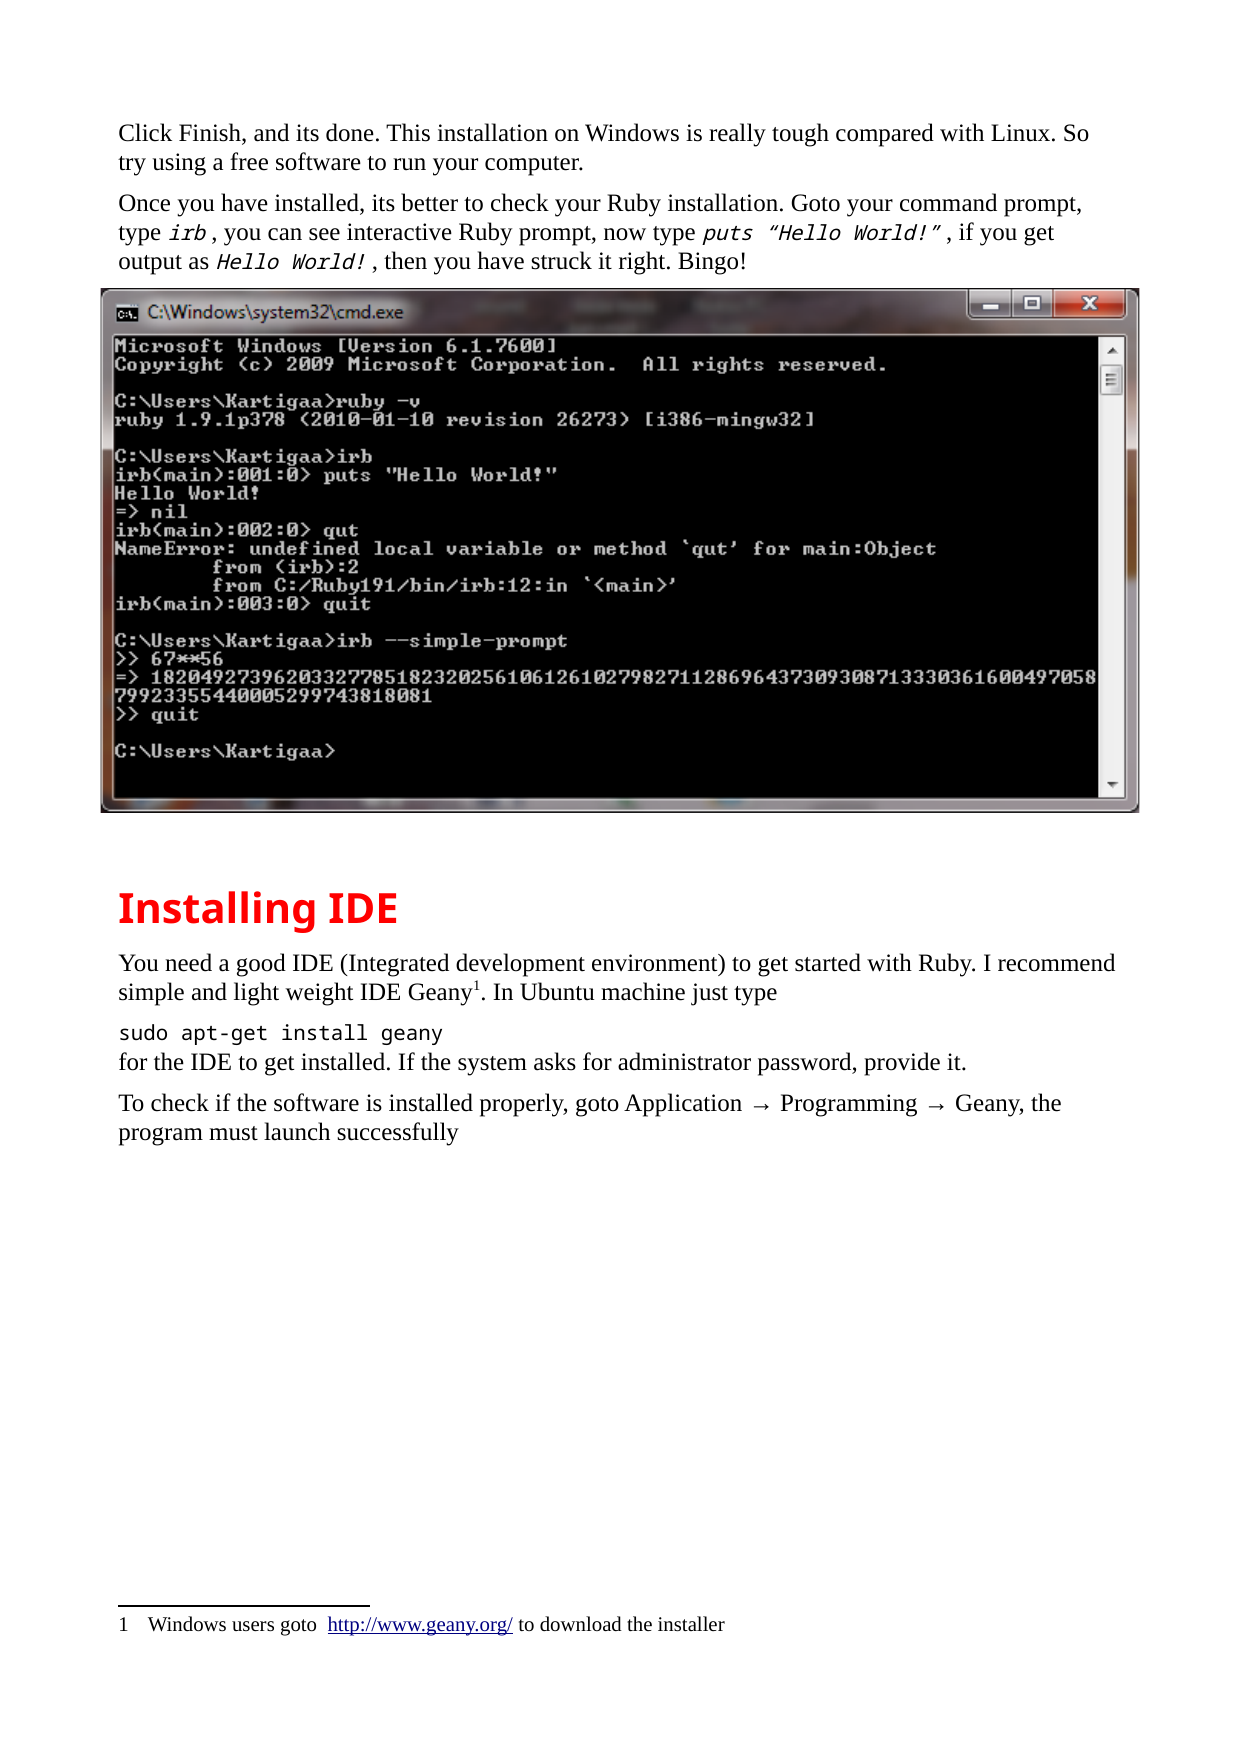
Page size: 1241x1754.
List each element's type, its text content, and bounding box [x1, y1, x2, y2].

text To check if the software is installed properly, goto Application → Programming → Geany, the program must launch successfully [118, 1088, 1122, 1146]
picture [100, 288, 1140, 813]
text You need a good IDE (Integrated development environment) to get started with Ruby. I recommend simple and light weight IDE Geany. In Ubuntu machine just type [118, 948, 1122, 1006]
text Click Finish, and its done. This installation on Windows is really tough compared with Linux. So try using a free software to run your computer. [118, 118, 1122, 176]
subtitle Installing IDE [118, 879, 1122, 936]
text sudo apt-get install geany [118, 1018, 1122, 1047]
text Once you have installed, its better to check your Ruby installation. Goto your command prompt, type irb , you can see interactive Ruby prompt, now type puts “Hello World!” , if you get output as Hello World! , then you have struck it right. Bingo! [118, 188, 1122, 276]
text Windows users goto http://www.geany.org/ to download the installer [118, 1612, 1122, 1636]
text for the IDE to get installed. If the system asks for administrator password, provide it. [118, 1047, 1122, 1076]
